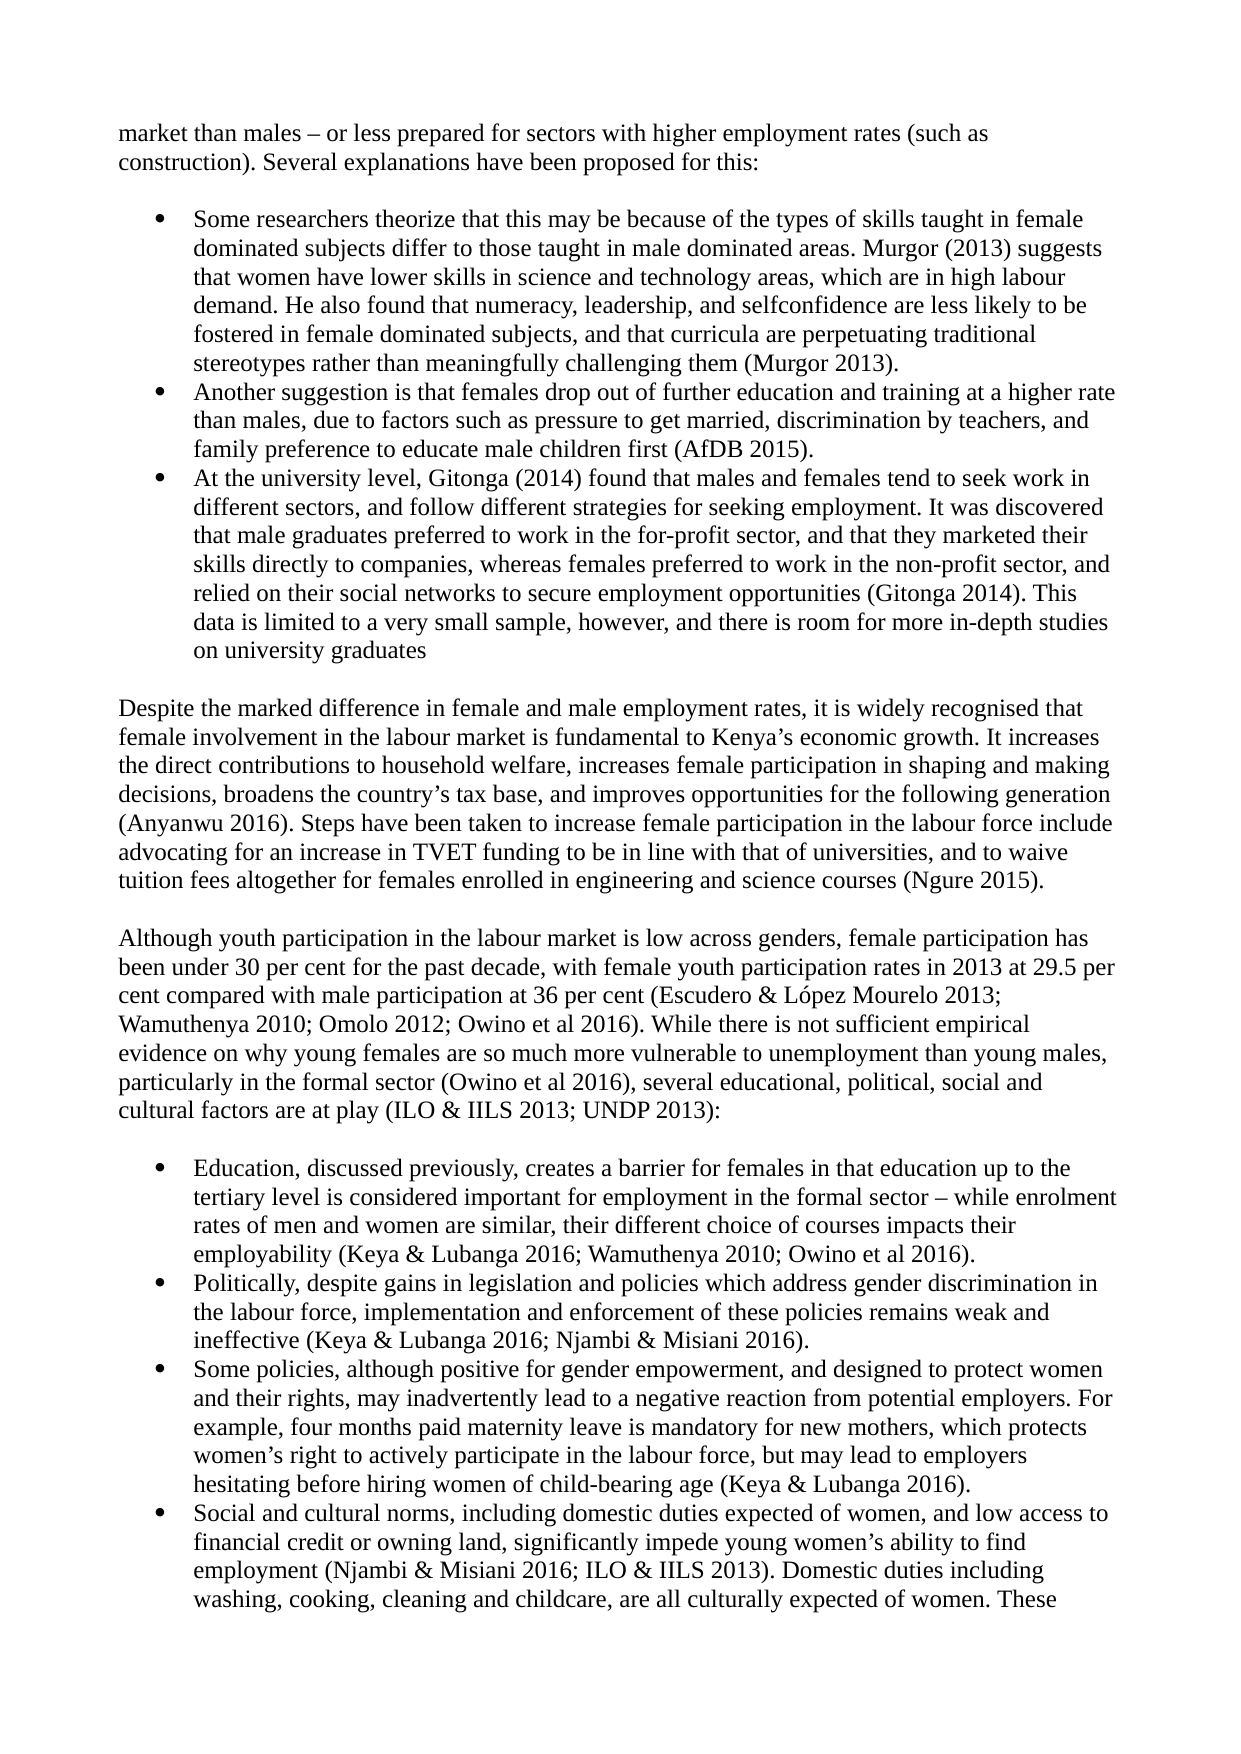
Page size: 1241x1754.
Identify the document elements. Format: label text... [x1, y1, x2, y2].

list Some policies, although positive for gender empowerment, and designed to protect women and their rights, may inadvertently lead to a negative reaction from potential employers. For example, four months paid maternity leave is mandatory for new mothers, which protects women’s right to actively participate in the labour force, but may lead to employers hesitating before hiring women of child-bearing age (Keya & Lubanga 2016). [156, 1354, 1122, 1498]
list Social and cultural norms, including domestic duties expected of women, and low access to financial credit or owning land, significantly impede young women’s ability to find employment (Njambi & Misiani 2016; ILO & IILS 2013). Domestic duties including washing, cooking, cleaning and childcare, are all culturally expected of women. These [156, 1498, 1122, 1613]
list At the university level, Gitonga (2014) found that males and females tend to seek work in different sectors, and follow different strategies for seeking employment. It was discovered that male graduates preferred to work in the for-profit sector, and that they marketed their skills directly to companies, whereas females preferred to work in the non-profit sector, and relied on their social networks to secure employment opportunities (Gitonga 2014). This data is limited to a very small sample, however, and there is room for more in-depth studies on university graduates [156, 463, 1122, 664]
list Politically, despite gains in legislation and policies which address gender discrimination in the labour force, implementation and enforcement of these policies remains weak and ineffective (Keya & Lubanga 2016; Njambi & Misiani 2016). [156, 1268, 1122, 1354]
text Despite the marked difference in female and male employment rates, it is widely recognised that female involvement in the labour market is fundamental to Kenya’s economic growth. It increases the direct contributions to household welfare, increases female participation in shaping and making decisions, broadens the country’s tax base, and improves opportunities for the following generation (Anyanwu 2016). Steps have been taken to increase female participation in the labour force include advocating for an increase in TVET funding to be in line with that of universities, and to waive tuition fees altogether for females enrolled in engineering and science courses (Ngure 2015). [118, 693, 1122, 894]
list Some researchers theorize that this may be because of the types of skills taught in female dominated subjects differ to those taught in male dominated areas. Murgor (2013) suggests that women have lower skills in science and technology areas, which are in high labour demand. He also found that numeracy, leadership, and selfconfidence are less likely to be fostered in female dominated subjects, and that curricula are perpetuating traditional stereotypes rather than meaningfully challenging them (Murgor 2013). [156, 204, 1122, 377]
text market than males – or less prepared for sectors with higher employment rates (such as construction). Several explanations have been proposed for this: [118, 118, 1122, 176]
list Another suggestion is that females drop out of further education and training at a higher rate than males, due to factors such as pressure to get married, discrimination by teachers, and family preference to educate male children first (AfDB 2015). [156, 377, 1122, 463]
list Education, discussed previously, creates a barrier for females in that education up to the tertiary level is considered important for employment in the formal sector – while enrolment rates of men and women are similar, their different choice of courses impacts their employability (Keya & Lubanga 2016; Wamuthenya 2010; Owino et al 2016). [156, 1153, 1122, 1268]
text Although youth participation in the labour market is low across genders, female participation has been under 30 per cent for the past decade, with female youth participation rates in 2013 at 29.5 per cent compared with male participation at 36 per cent (Escudero & López Mourelo 2013; Wamuthenya 2010; Omolo 2012; Owino et al 2016). While there is not sufficient empirical evidence on why young females are so much more vulnerable to unemployment than young males, particularly in the formal sector (Owino et al 2016), several educational, political, social and cultural factors are at play (ILO & IILS 2013; UNDP 2013): [118, 923, 1122, 1124]
